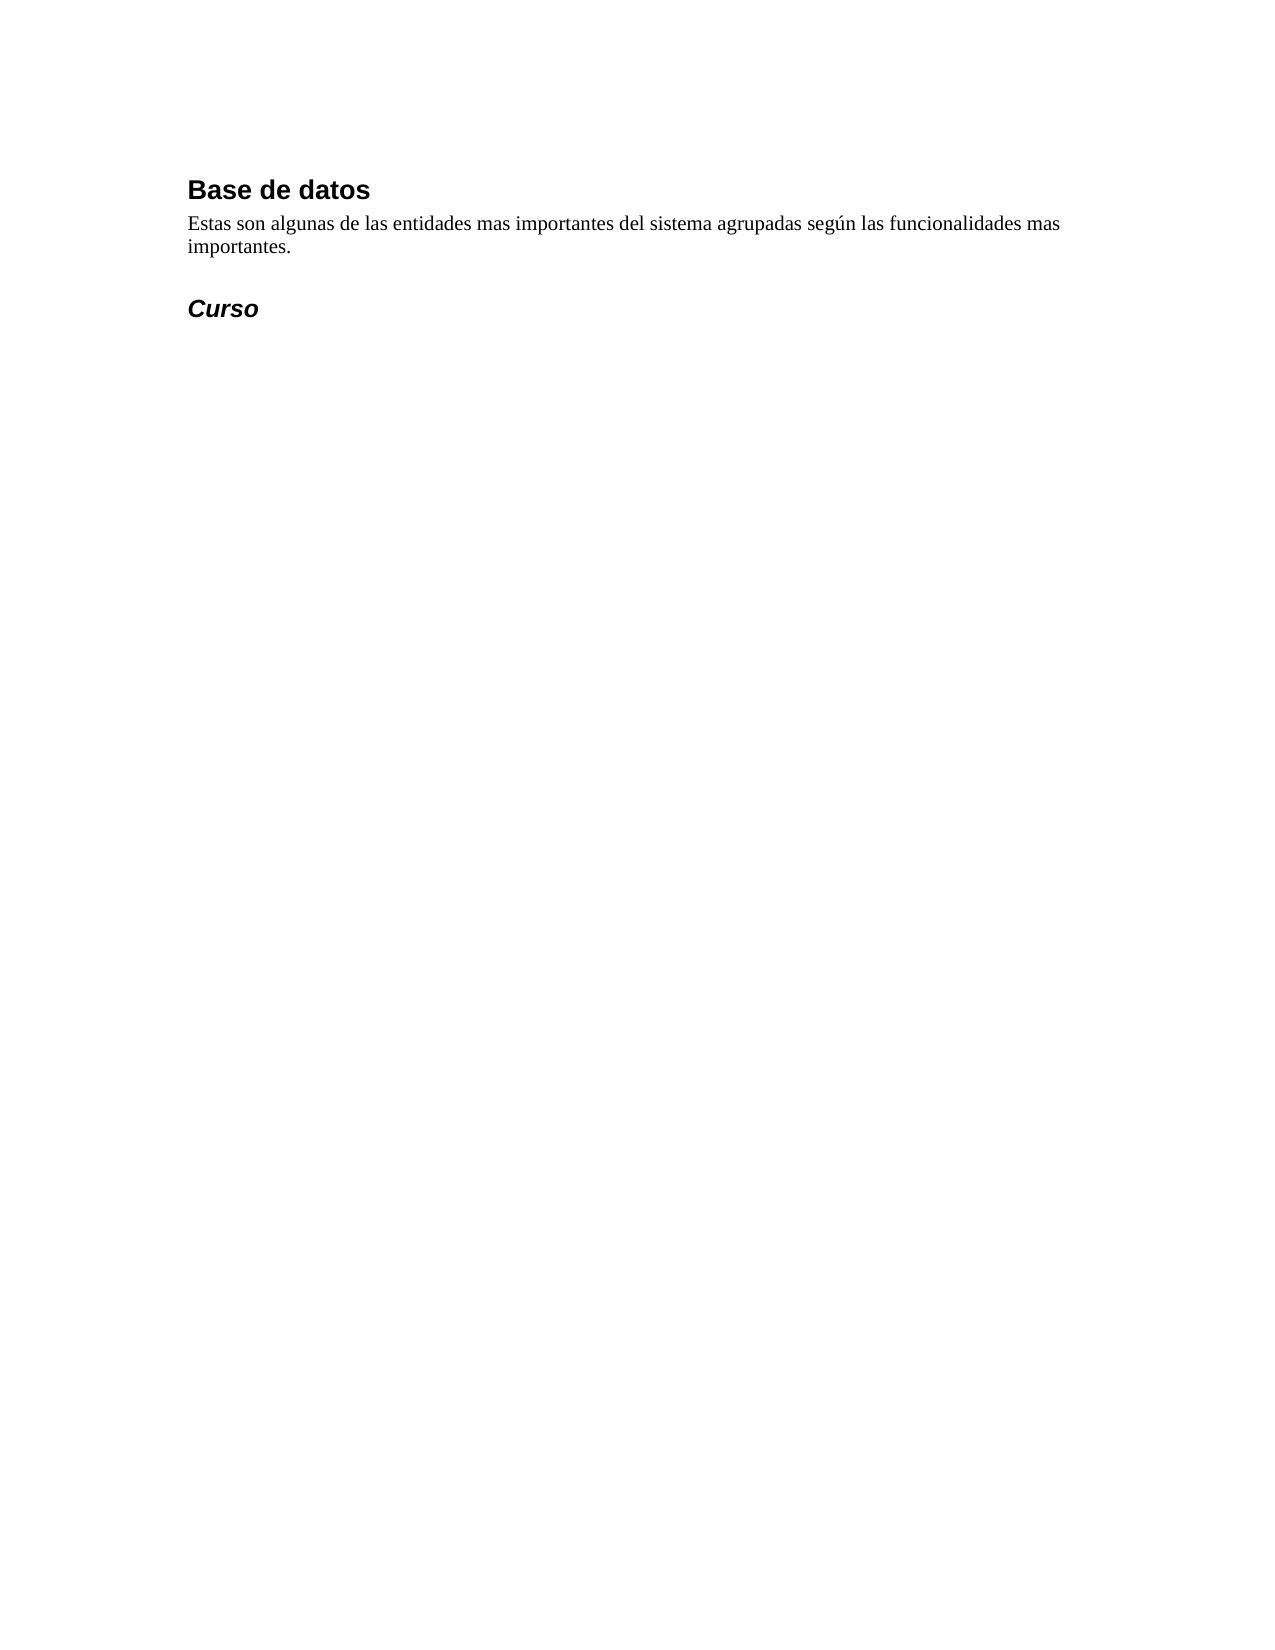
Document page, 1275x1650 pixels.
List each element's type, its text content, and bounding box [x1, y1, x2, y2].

text Estas son algunas de las entidades mas importantes del sistema agrupadas según las funcionalidades mas importantes. [187, 211, 1087, 257]
subtitle Curso [187, 295, 1087, 323]
subtitle Base de datos [187, 175, 1087, 205]
